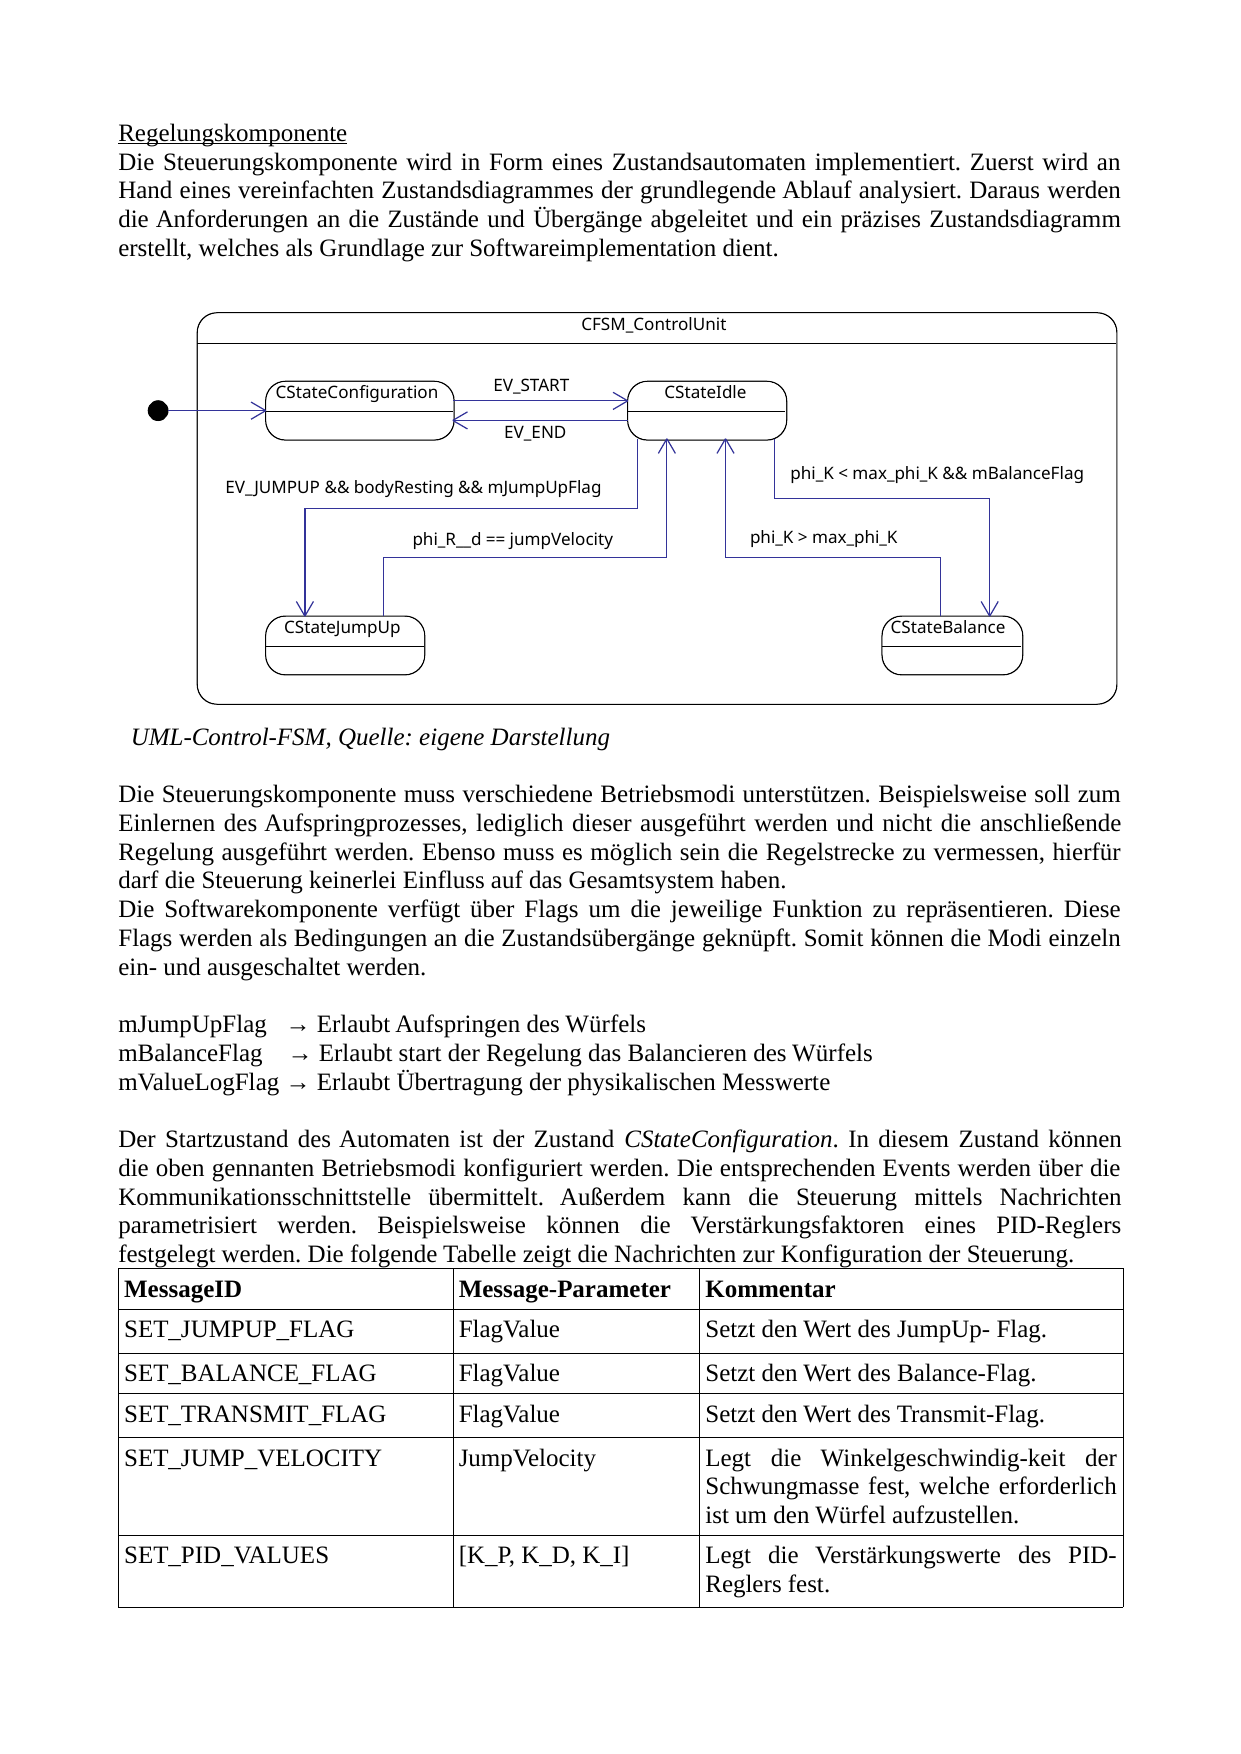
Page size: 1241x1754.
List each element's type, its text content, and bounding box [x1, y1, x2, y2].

text mValueLogFlag → Erlaubt Übertragung der physikalischen Messwerte [118, 1067, 1122, 1096]
table_cell FlagValue [454, 1394, 699, 1437]
table_cell SET_JUMP_VELOCITY [119, 1438, 453, 1535]
text Regelungskomponente [118, 118, 1122, 147]
table_cell SET_BALANCE_FLAG [119, 1354, 453, 1393]
table_cell SET_TRANSMIT_FLAG [119, 1394, 453, 1437]
table_cell FlagValue [454, 1354, 699, 1393]
table_header MessageID [119, 1269, 453, 1308]
text Die Softwarekomponente verfügt über Flags um die jeweilige Funktion zu repräsentieren. Diese Flags werden als Bedingungen an die Zustandsübergänge geknüpft. Somit können die Modi einzeln ein- und ausgeschaltet werden. [118, 894, 1122, 981]
table_cell [K_P, K_D, K_I] [454, 1536, 699, 1607]
table_cell SET_PID_VALUES [119, 1536, 453, 1607]
text Die Steuerungskomponente muss verschiedene Betriebsmodi unterstützen. Beispielsweise soll zum Einlernen des Aufspringprozesses, lediglich dieser ausgeführt werden und nicht die anschließende Regelung ausgeführt werden. Ebenso muss es möglich sein die Regelstrecke zu vermessen, hierfür darf die Steuerung keinerlei Einfluss auf das Gesamtsystem haben. [118, 779, 1122, 894]
text UML-Control-FSM, Quelle: eigene Darstellung [131, 295, 1134, 751]
table_cell Legt die Winkelgeschwindig-keit der Schwungmasse fest, welche erforderlich ist um den Würfel aufzustellen. [700, 1438, 1123, 1535]
table_cell FlagValue [454, 1310, 699, 1352]
text Der Startzustand des Automaten ist der Zustand CStateConfiguration. In diesem Zustand können die oben gennanten Betriebsmodi konfiguriert werden. Die entsprechenden Events werden über die Kommunikationsschnittstelle übermittelt. Außerdem kann die Steuerung mittels Nachrichten parametrisiert werden. Beispielsweise können die Verstärkungsfaktoren eines PID-Reglers festgelegt werden. Die folgende Tabelle zeigt die Nachrichten zur Konfiguration der Steuerung. [118, 1124, 1122, 1268]
table_header Kommentar [700, 1269, 1123, 1308]
table_cell Legt die Verstärkungswerte des PID-Reglers fest. [700, 1536, 1123, 1607]
text mJumpUpFlag → Erlaubt Aufspringen des Würfels [118, 1009, 1122, 1038]
table_cell Setzt den Wert des Balance-Flag. [700, 1354, 1123, 1393]
table_cell Setzt den Wert des JumpUp- Flag. [700, 1310, 1123, 1352]
table_cell SET_JUMPUP_FLAG [119, 1310, 453, 1352]
table_cell Setzt den Wert des Transmit-Flag. [700, 1394, 1123, 1437]
text Die Steuerungskomponente wird in Form eines Zustandsautomaten implementiert. Zuerst wird an Hand eines vereinfachten Zustandsdiagrammes der grundlegende Ablauf analysiert. Daraus werden die Anforderungen an die Zustände und Übergänge abgeleitet und ein präzises Zustandsdiagramm erstellt, welches als Grundlage zur Softwareimplementation dient. [118, 147, 1122, 262]
table_cell JumpVelocity [454, 1438, 699, 1535]
text mBalanceFlag → Erlaubt start der Regelung das Balancieren des Würfels [118, 1038, 1122, 1067]
table_header Message-Parameter [454, 1269, 699, 1308]
